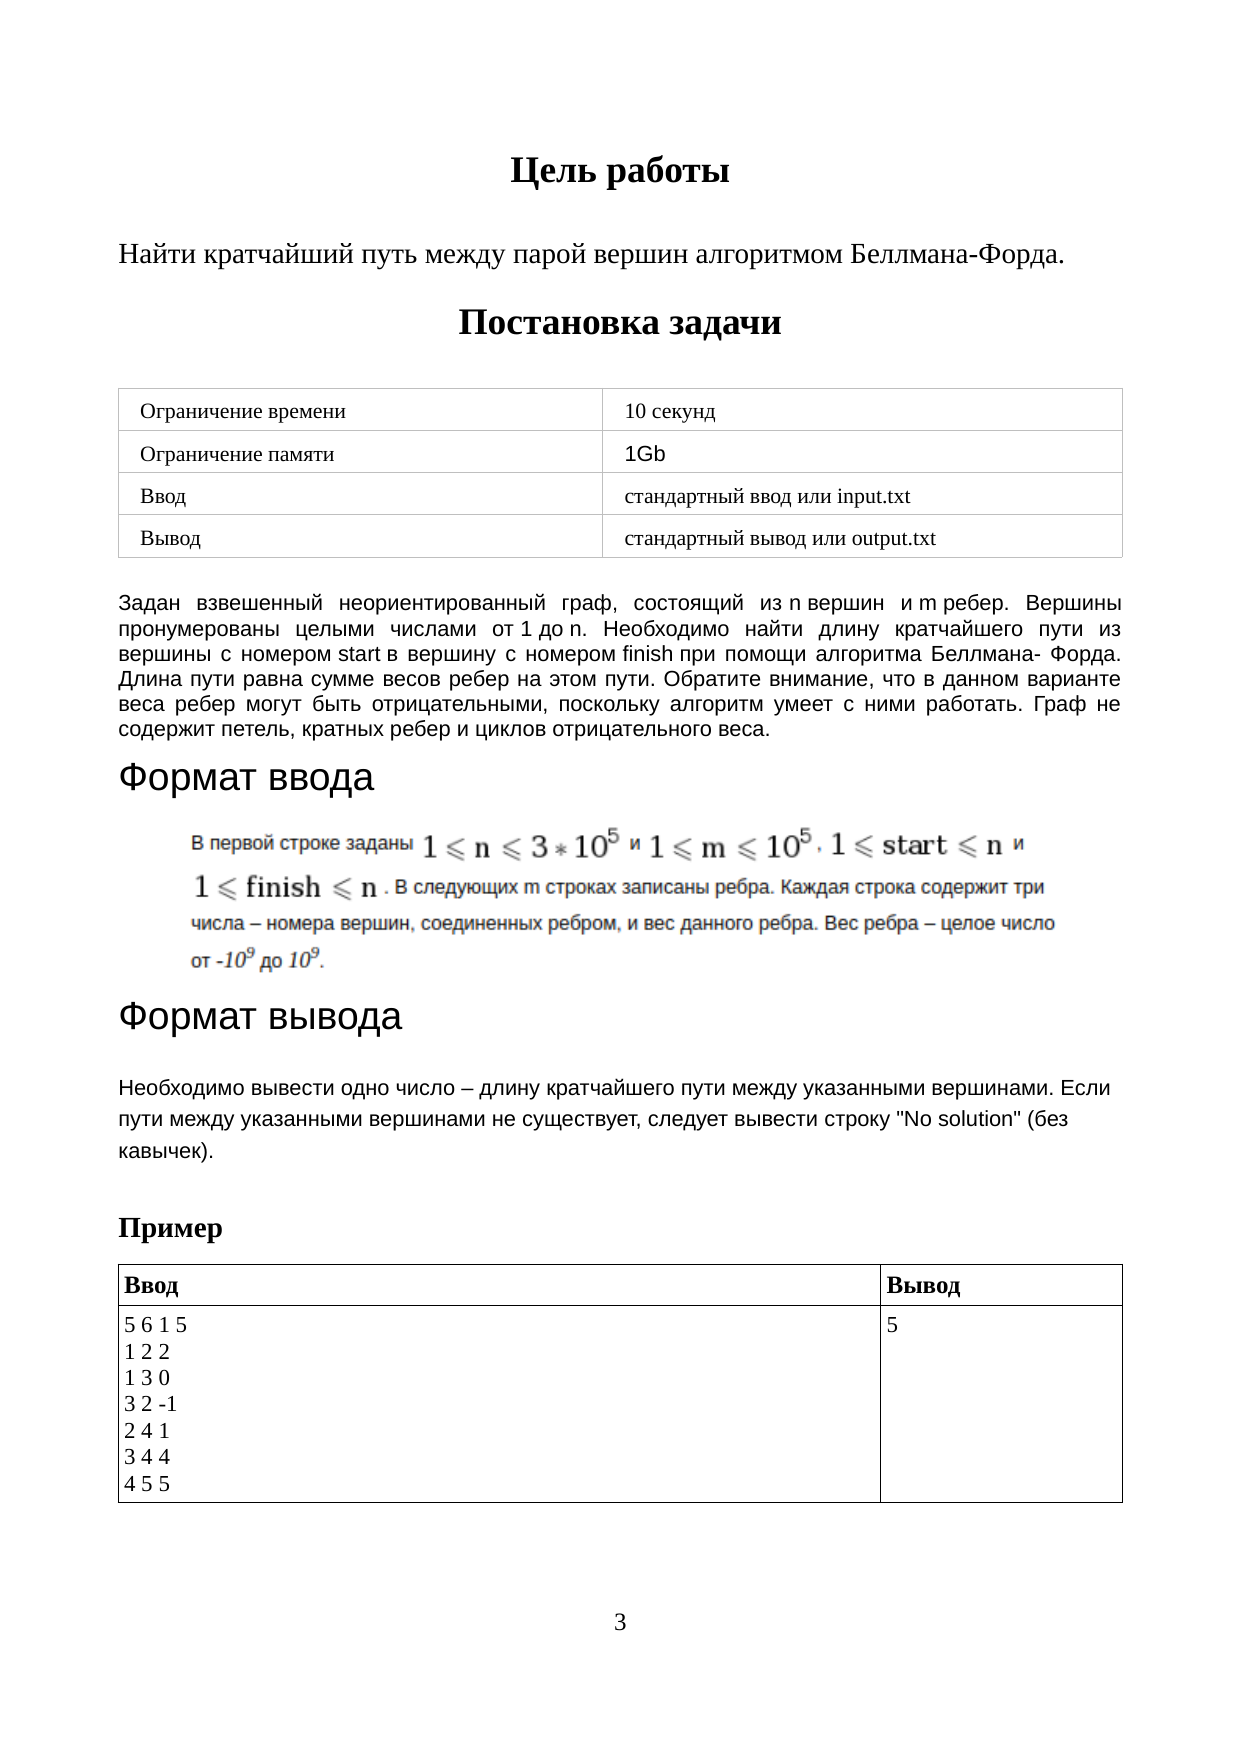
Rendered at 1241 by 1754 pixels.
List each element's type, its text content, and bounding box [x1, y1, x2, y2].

subtitle Цель работы [118, 148, 1122, 191]
table_header Вывод [881, 1265, 1122, 1305]
table_header Ограничение времени [119, 389, 602, 430]
subtitle Формат ввода [118, 753, 1122, 798]
table_cell Ограничение памяти [119, 431, 602, 472]
table_cell 1Gb [603, 431, 1122, 472]
text Необходимо вывести одно число – длину кратчайшего пути между указанными вершинами. Если пути между указанными вершинами не существует, следует вывести строку "No solution" (без кавычек). [118, 1069, 1122, 1163]
table_cell 5 6 1 5 1 2 2 1 3 0 3 2 -1 2 4 1 3 4 4 4 5 5 [119, 1306, 880, 1502]
text Пример [118, 1210, 1122, 1244]
subtitle Формат вывода [118, 904, 1122, 1038]
table_cell стандартный ввод или input.txt [603, 473, 1122, 514]
text Задан взвешенный неориентированный граф, состоящий из n вершин и m ребер. Вершины пронумерованы целыми числами от 1 до n. Необходимо найти длину кратчайшего пути из вершины с номером start в вершину с номером finish при помощи алгоритма Беллмана- Форда. Длина пути равна сумме весов ребер на этом пути. Обратите внимание, что в данном варианте веса ребер могут быть отрицательными, поскольку алгоритм умеет с ними работать. Граф не содержит петель, кратных ребер и циклов отрицательного веса. [118, 590, 1122, 742]
table_header 10 секунд [603, 389, 1122, 430]
table_cell Вывод [119, 515, 602, 557]
table_cell стандартный вывод или output.txt [603, 515, 1122, 557]
table_cell 5 [881, 1306, 1122, 1502]
picture [174, 810, 1067, 993]
table_header Ввод [119, 1265, 880, 1305]
subtitle Постановка задачи [118, 299, 1122, 342]
table_cell Ввод [119, 473, 602, 514]
text Найти кратчайший путь между парой вершин алгоритмом Беллмана-Форда. [118, 236, 1122, 269]
